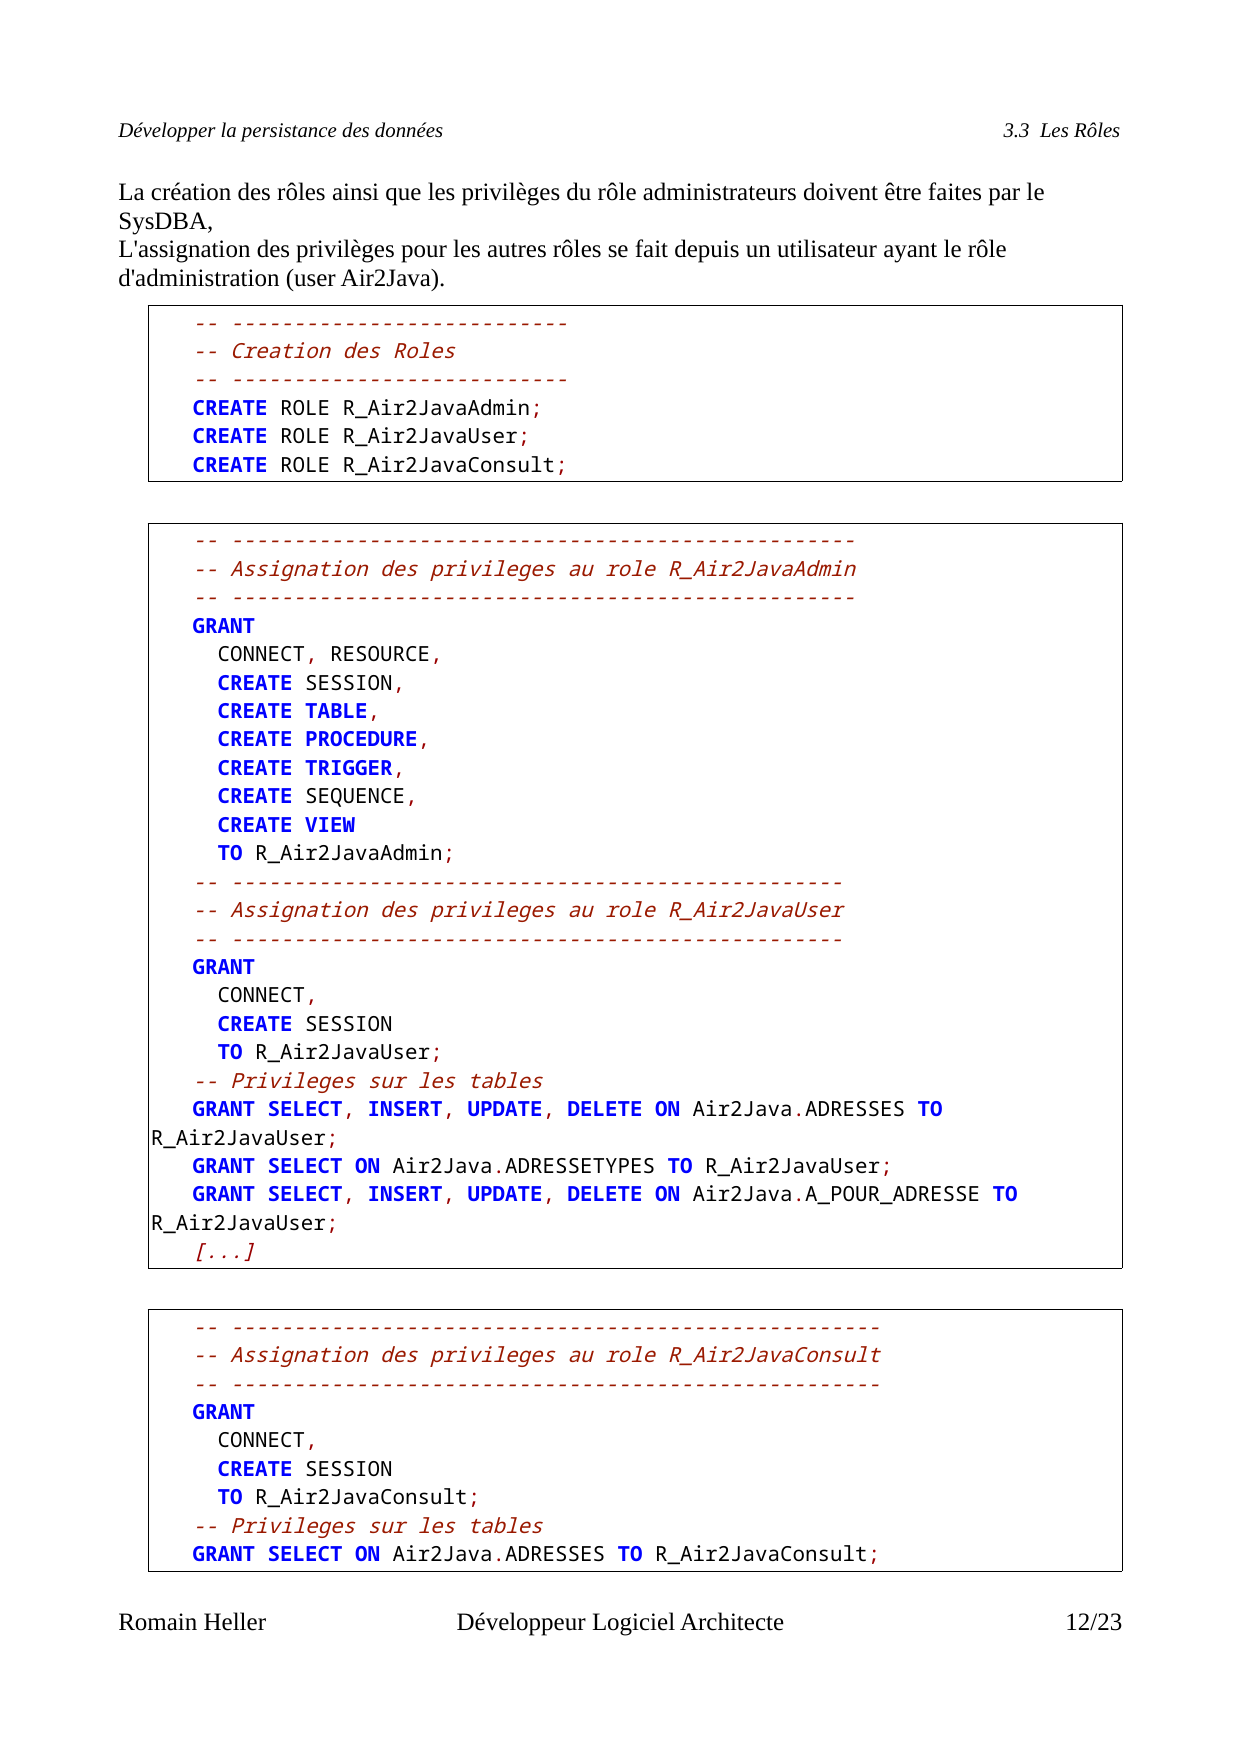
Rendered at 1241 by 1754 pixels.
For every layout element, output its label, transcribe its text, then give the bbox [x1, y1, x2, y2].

text CREATE ROLE R_Air2JavaUser; [149, 418, 1122, 447]
text TO R_Air2JavaAdmin; [149, 835, 1122, 864]
text -- ------------------------------------------------- [149, 921, 1122, 949]
text -- Assignation des privileges au role R_Air2JavaConsult [149, 1337, 1122, 1366]
text -- Privileges sur les tables [149, 1063, 1122, 1091]
text CREATE ROLE R_Air2JavaConsult; [149, 447, 1122, 481]
text -- --------------------------- [149, 361, 1122, 390]
text TO R_Air2JavaUser; [149, 1034, 1122, 1063]
text GRANT SELECT, INSERT, UPDATE, DELETE ON Air2Java.ADRESSES TO R_Air2JavaUser; [149, 1091, 1122, 1148]
text CONNECT, RESOURCE, [149, 636, 1122, 665]
text GRANT SELECT, INSERT, UPDATE, DELETE ON Air2Java.A_POUR_ADRESSE TO R_Air2JavaUser; [149, 1177, 1122, 1233]
text -- Assignation des privileges au role R_Air2JavaUser [149, 892, 1122, 921]
text GRANT [149, 949, 1122, 977]
text CREATE SESSION [149, 1006, 1122, 1034]
text -- ---------------------------------------------------- [149, 1366, 1122, 1394]
text TO R_Air2JavaConsult; [149, 1479, 1122, 1508]
text -- Assignation des privileges au role R_Air2JavaAdmin [149, 551, 1122, 579]
text CONNECT, [149, 977, 1122, 1006]
text -- ---------------------------------------------------- [149, 1310, 1122, 1337]
text CREATE VIEW [149, 807, 1122, 835]
text -- Creation des Roles [149, 333, 1122, 361]
text -- Privileges sur les tables [149, 1508, 1122, 1536]
text CONNECT, [149, 1422, 1122, 1451]
text CREATE SESSION [149, 1451, 1122, 1479]
text CREATE ROLE R_Air2JavaAdmin; [149, 390, 1122, 418]
text GRANT SELECT ON Air2Java.ADRESSES TO R_Air2JavaConsult; [149, 1536, 1122, 1571]
text CREATE TABLE, [149, 693, 1122, 722]
text CREATE SEQUENCE, [149, 778, 1122, 807]
text CREATE TRIGGER, [149, 750, 1122, 778]
text GRANT [149, 1394, 1122, 1422]
text CREATE SESSION, [149, 665, 1122, 693]
text GRANT [149, 608, 1122, 636]
text La création des rôles ainsi que les privilèges du rôle administrateurs doivent être faites par le SysDBA, L'assignation des privilèges pour les autres rôles se fait depuis un utilisateur ayant le rôle d'administration (user Air2Java). [118, 177, 1122, 292]
text GRANT SELECT ON Air2Java.ADRESSETYPES TO R_Air2JavaUser; [149, 1148, 1122, 1177]
text -- -------------------------------------------------- [149, 524, 1122, 551]
text -- -------------------------------------------------- [149, 579, 1122, 608]
text -- --------------------------- [149, 306, 1122, 333]
text [...] [149, 1233, 1122, 1268]
text -- ------------------------------------------------- [149, 864, 1122, 892]
text CREATE PROCEDURE, [149, 722, 1122, 750]
